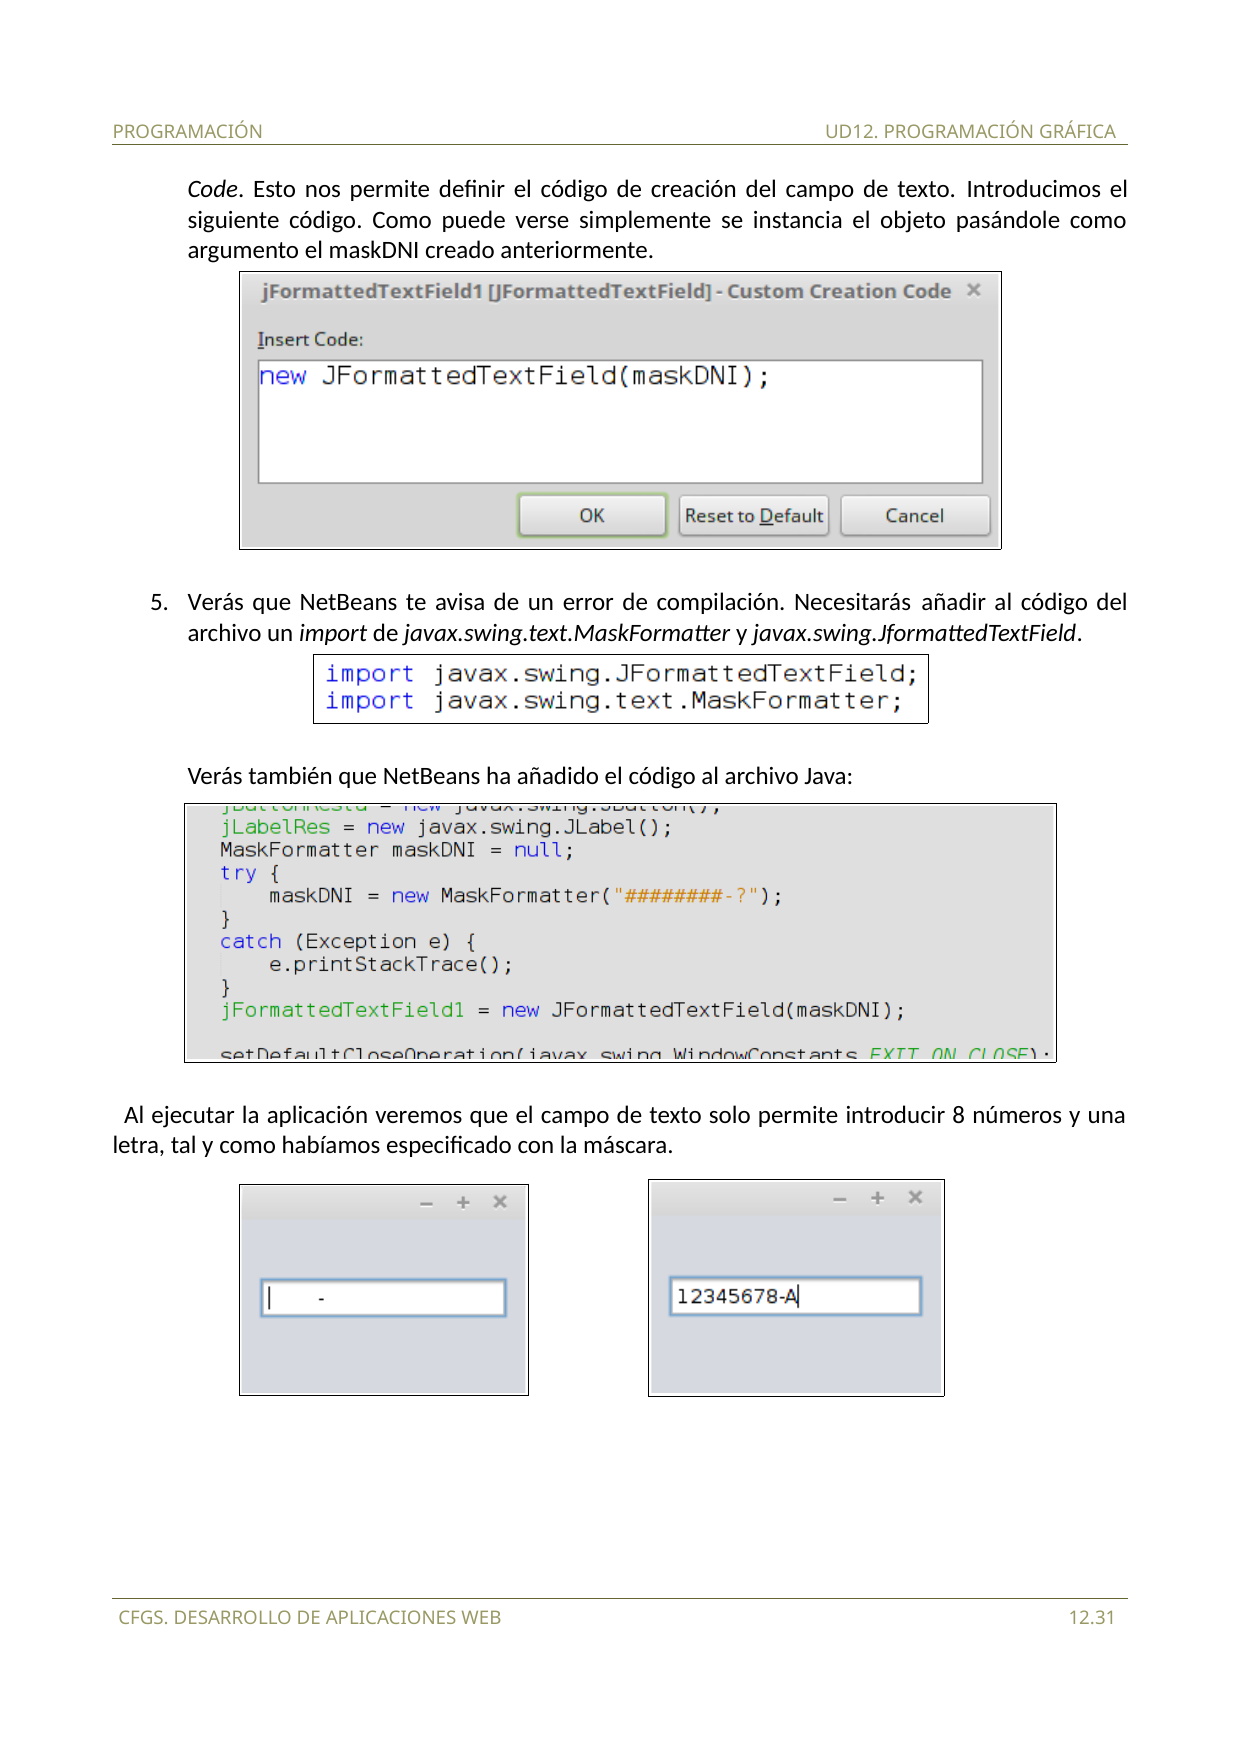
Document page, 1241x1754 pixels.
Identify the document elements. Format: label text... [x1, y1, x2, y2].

list Code. Esto nos permite definir el código de creación del campo de texto. Introducimos el siguiente código. Como puede verse simplemente se instancia el objeto pasándole como argumento el maskDNI creado anteriormente. [150, 173, 1128, 265]
picture [315, 656, 925, 720]
text Al ejecutar la aplicación veremos que el campo de texto solo permite introducir 8 números y una letra, tal y como habíamos especificado con la máscara. [112, 1099, 1128, 1160]
picture [187, 806, 1054, 1059]
picture [241, 274, 999, 547]
picture [651, 1182, 941, 1393]
picture [241, 1186, 526, 1393]
text Verás también que NetBeans ha añadido el código al archivo Java: [112, 760, 1128, 791]
list Verás que NetBeans te avisa de un error de compilación. Necesitarás añadir al código del archivo un import de javax.swing.text.MaskFormatter y javax.swing.JformattedTextField. [150, 586, 1128, 647]
